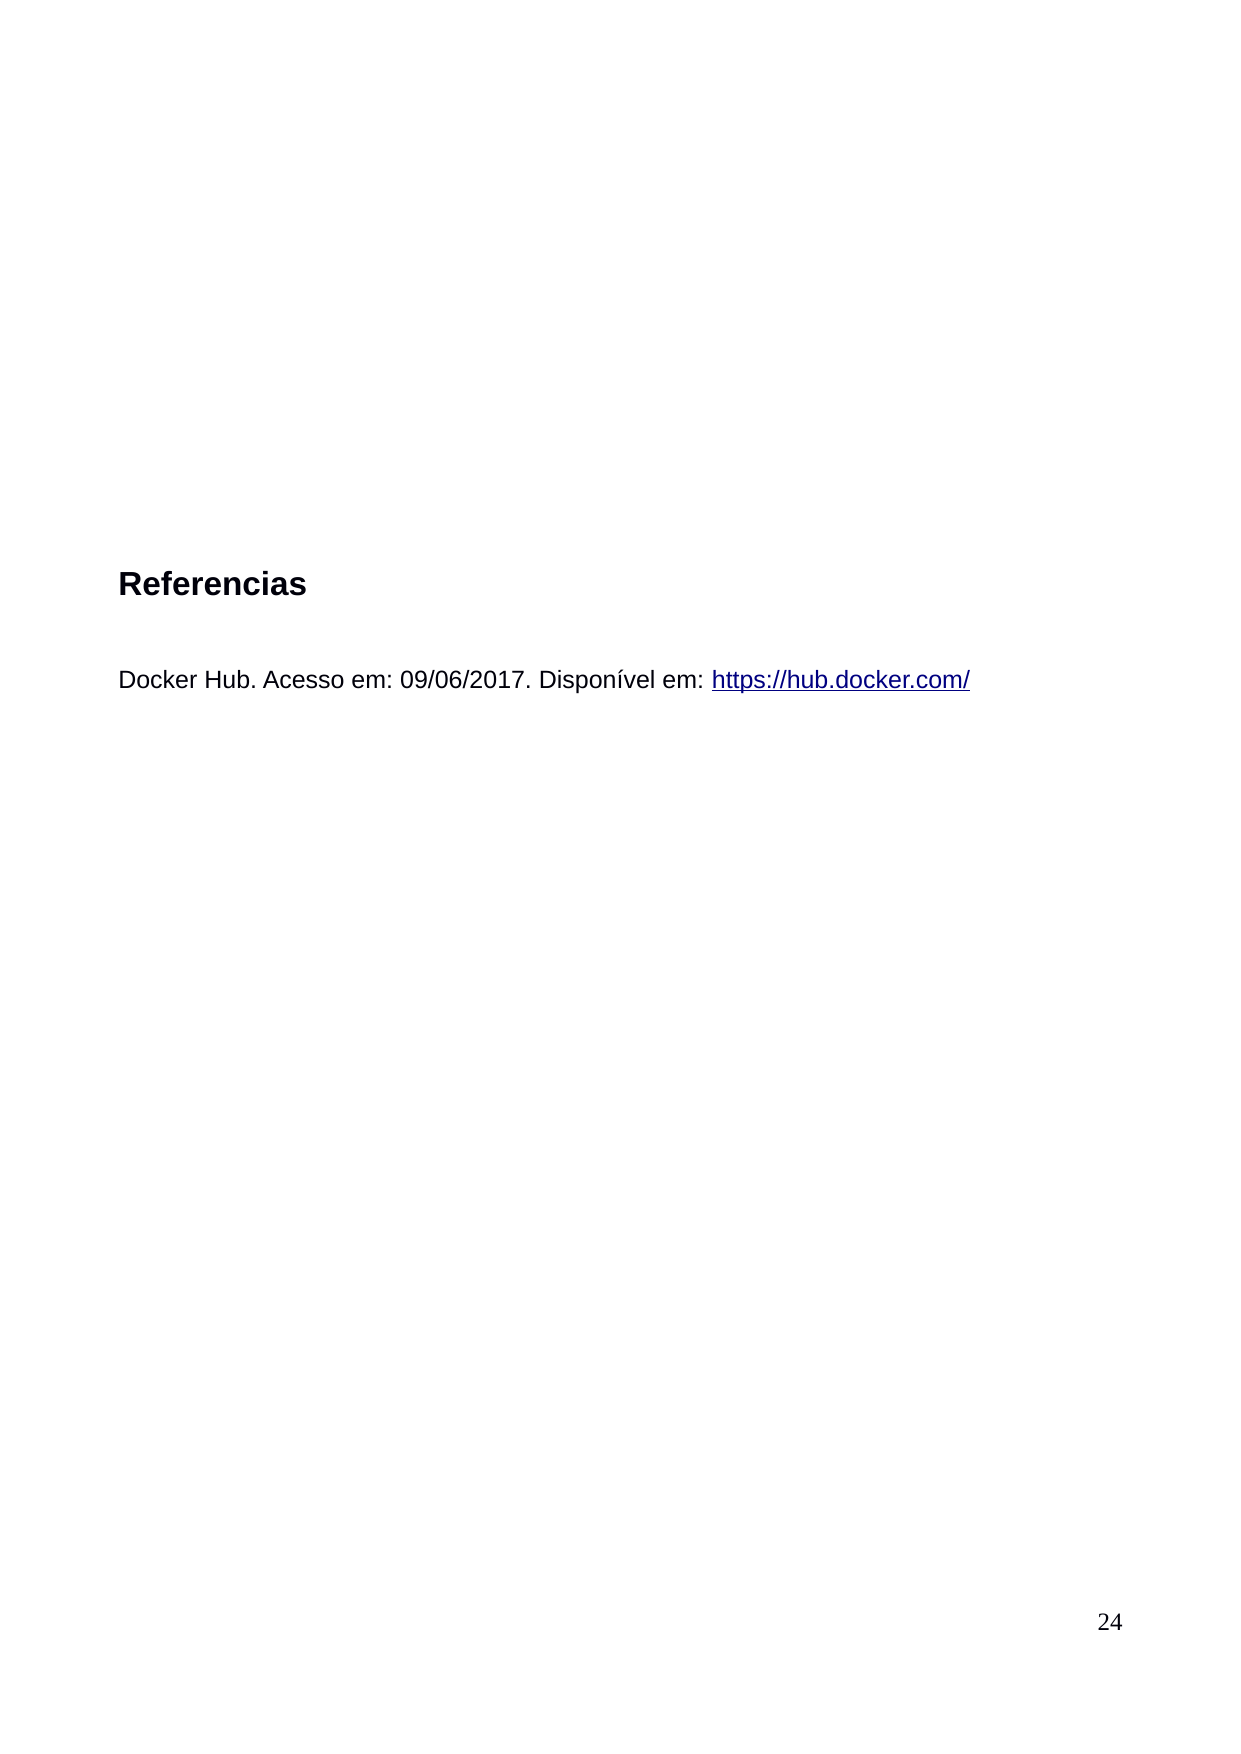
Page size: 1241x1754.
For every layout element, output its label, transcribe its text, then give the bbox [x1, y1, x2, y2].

text Docker Hub. Acesso em: 09/06/2017. Disponível em: https://hub.docker.com/ [118, 665, 1122, 694]
text Referencias [118, 564, 1122, 603]
